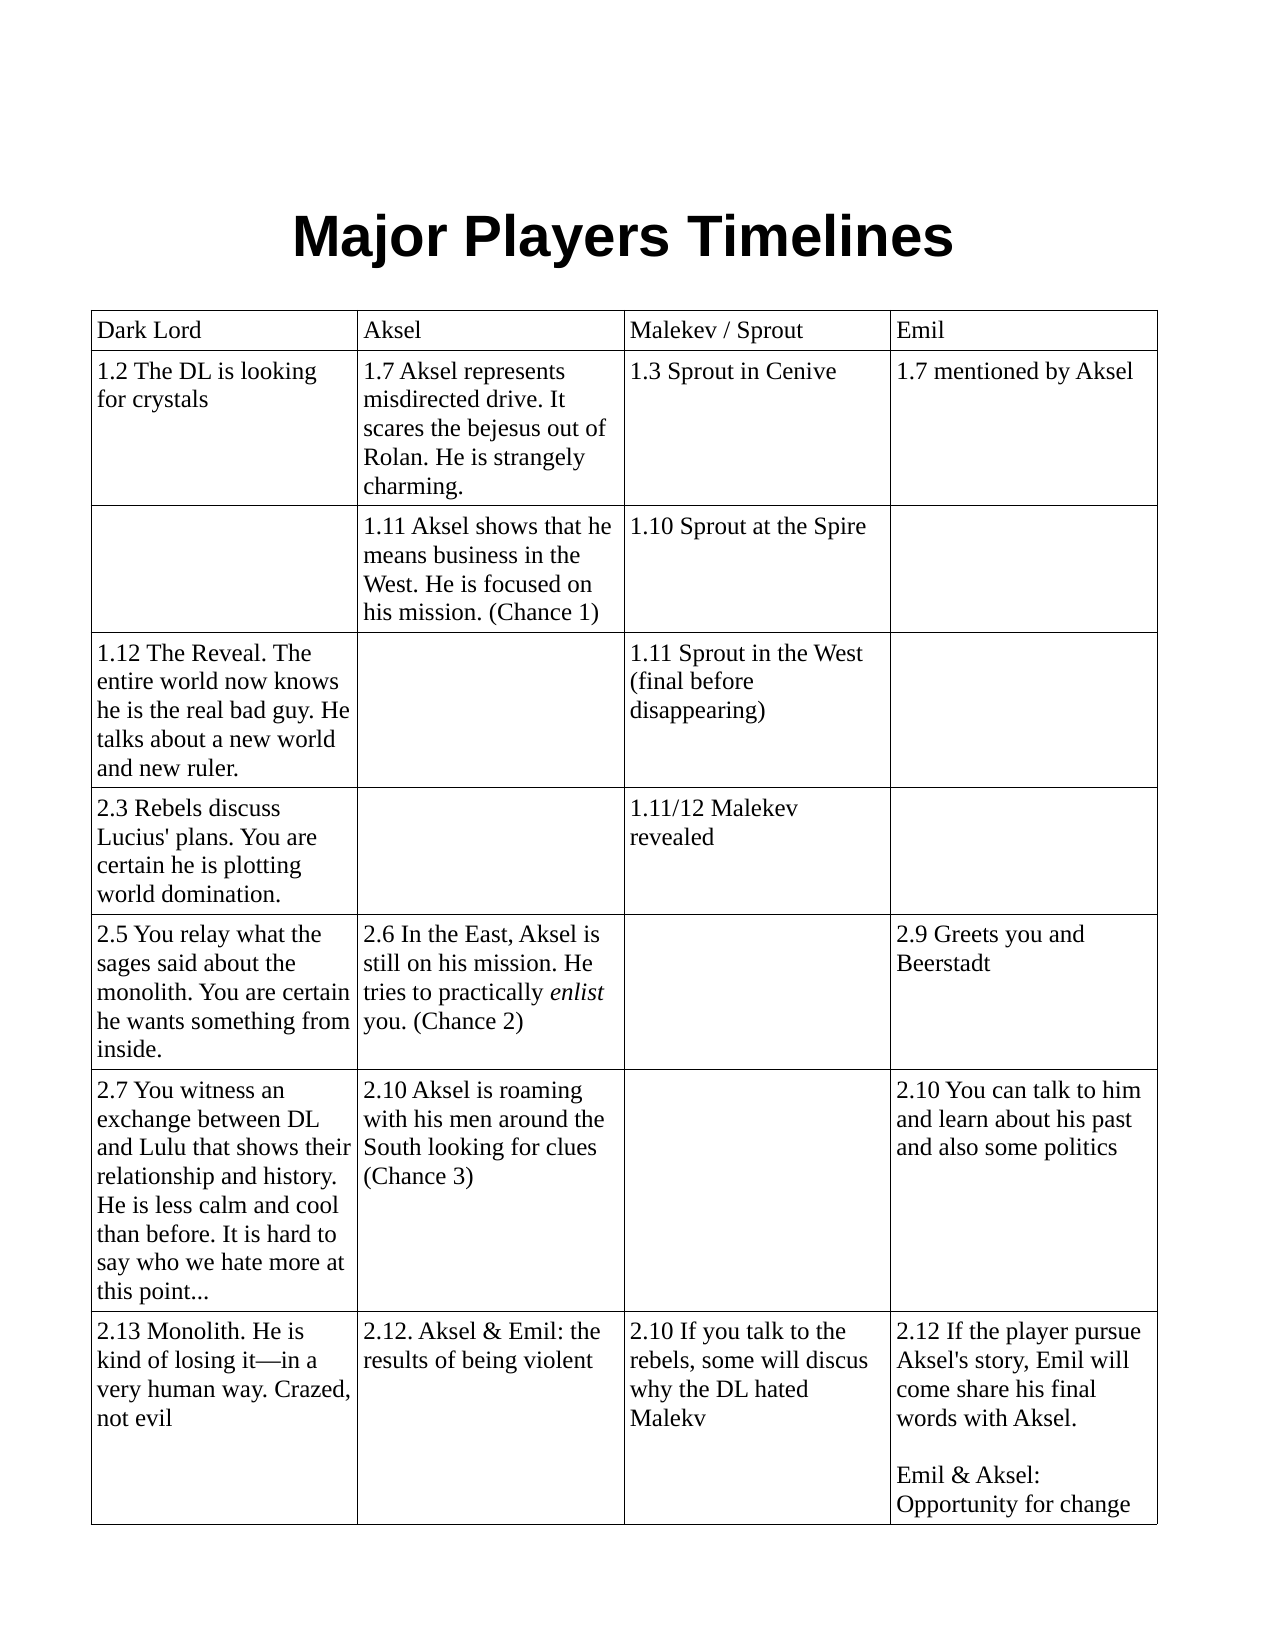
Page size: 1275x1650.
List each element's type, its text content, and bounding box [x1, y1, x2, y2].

table_cell 1.11/12 Malekev revealed [625, 788, 890, 914]
table_cell 2.12 If the player pursue Aksel's story, Emil will come share his final words with Aksel. Emil & Aksel: Opportunity for change [891, 1312, 1157, 1523]
table_header Emil [891, 311, 1157, 350]
table_cell 1.11 Sprout in the West (final before disappearing) [625, 633, 890, 787]
table_cell 1.10 Sprout at the Spire [625, 506, 890, 632]
table_cell [358, 788, 624, 914]
table_cell 1.2 The DL is looking for crystals [92, 351, 357, 505]
table_cell 2.3 Rebels discuss Lucius' plans. You are certain he is plotting world domination. [92, 788, 357, 914]
table_cell 2.10 Aksel is roaming with his men around the South looking for clues (Chance 3) [358, 1070, 624, 1311]
table_header Malekev / Sprout [625, 311, 890, 350]
table_cell 2.12. Aksel & Emil: the results of being violent [358, 1312, 624, 1523]
table_cell 1.3 Sprout in Cenive [625, 351, 890, 505]
table_cell [625, 915, 890, 1069]
table_cell 1.11 Aksel shows that he means business in the West. He is focused on his mission. (Chance 1) [358, 506, 624, 632]
table_cell [92, 506, 357, 632]
table_cell 1.12 The Reveal. The entire world now knows he is the real bad guy. He talks about a new world and new ruler. [92, 633, 357, 787]
table_header Aksel [358, 311, 624, 350]
table_cell 2.6 In the East, Aksel is still on his mission. He tries to practically enlist you. (Chance 2) [358, 915, 624, 1069]
table_cell 1.7 mentioned by Aksel [891, 351, 1157, 505]
table_cell [358, 633, 624, 787]
table_cell 2.13 Monolith. He is kind of losing it—in a very human way. Crazed, not evil [92, 1312, 357, 1523]
table_cell [891, 788, 1157, 914]
table_cell 2.10 You can talk to him and learn about his past and also some politics [891, 1070, 1157, 1311]
table_cell 1.7 Aksel represents misdirected drive. It scares the bejesus out of Rolan. He is strangely charming. [358, 351, 624, 505]
table_cell 2.10 If you talk to the rebels, some will discus why the DL hated Malekv [625, 1312, 890, 1523]
table_cell [891, 506, 1157, 632]
title Major Players Timelines [91, 201, 1157, 268]
table_cell 2.7 You witness an exchange between DL and Lulu that shows their relationship and history. He is less calm and cool than before. It is hard to say who we hate more at this point... [92, 1070, 357, 1311]
table_cell 2.5 You relay what the sages said about the monolith. You are certain he wants something from inside. [92, 915, 357, 1069]
table_cell [625, 1070, 890, 1311]
table_cell [891, 633, 1157, 787]
table_header Dark Lord [92, 311, 357, 350]
table_cell 2.9 Greets you and Beerstadt [891, 915, 1157, 1069]
